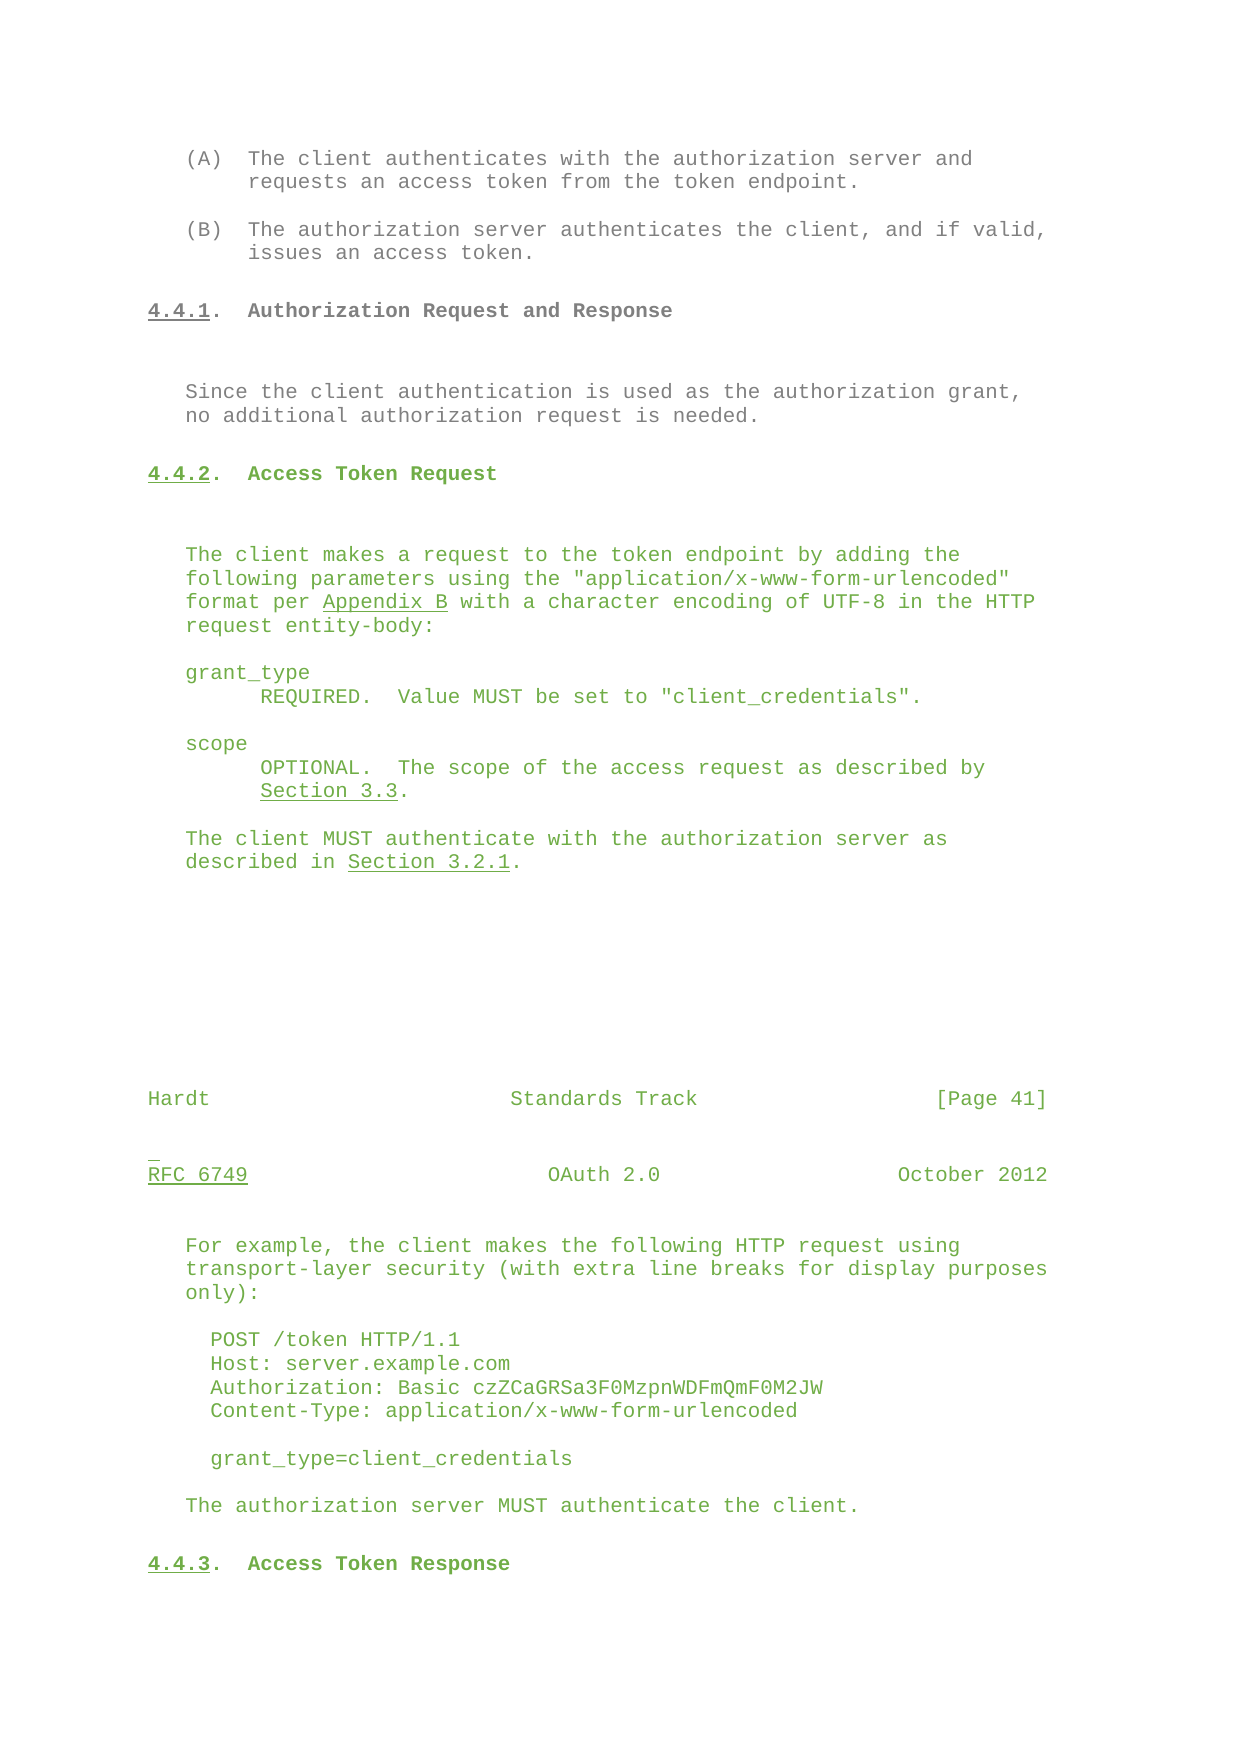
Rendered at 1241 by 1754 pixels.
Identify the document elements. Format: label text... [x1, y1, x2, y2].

text Since the client authentication is used as the authorization grant, [148, 381, 1093, 405]
text The authorization server MUST authenticate the client. [148, 1495, 1093, 1518]
text 4.4.3. Access Token Response [148, 1553, 1093, 1576]
text REQUIRED. Value MUST be set to "client_credentials". [148, 686, 1093, 709]
text For example, the client makes the following HTTP request using [148, 1235, 1093, 1258]
text 4.4.2. Access Token Request [148, 463, 1093, 486]
text (A) The client authenticates with the authorization server and [148, 148, 1093, 171]
text The client MUST authenticate with the authorization server as [148, 828, 1093, 851]
text (B) The authorization server authenticates the client, and if valid, [148, 218, 1093, 242]
text grant_type=client_credentials [148, 1448, 1093, 1471]
text only): [148, 1282, 1093, 1306]
text format per Appendix B with a character encoding of UTF-8 in the HTTP [148, 591, 1093, 615]
text no additional authorization request is needed. [148, 405, 1093, 428]
text Authorization: Basic czZCaGRSa3F0MzpnWDFmQmF0M2JW [148, 1377, 1093, 1400]
text described in Section 3.2.1. [148, 851, 1093, 875]
text issues an access token. [148, 242, 1093, 266]
text POST /token HTTP/1.1 [148, 1329, 1093, 1353]
text Host: server.example.com [148, 1353, 1093, 1377]
text The client makes a request to the token endpoint by adding the [148, 544, 1093, 568]
text transport-layer security (with extra line breaks for display purposes [148, 1258, 1093, 1282]
text grant_type [148, 662, 1093, 686]
text 4.4.1. Authorization Request and Response [148, 300, 1093, 323]
text RFC 6749 OAuth 2.0 October 2012 [148, 1164, 1093, 1187]
text following parameters using the "application/x-www-form-urlencoded" [148, 568, 1093, 591]
text OPTIONAL. The scope of the access request as described by [148, 757, 1093, 780]
text Section 3.3. [148, 780, 1093, 804]
text requests an access token from the token endpoint. [148, 171, 1093, 195]
text Hardt Standards Track [Page 41] [148, 1088, 1093, 1111]
text Content-Type: application/x-www-form-urlencoded [148, 1400, 1093, 1424]
text request entity-body: [148, 615, 1093, 638]
text scope [148, 733, 1093, 757]
